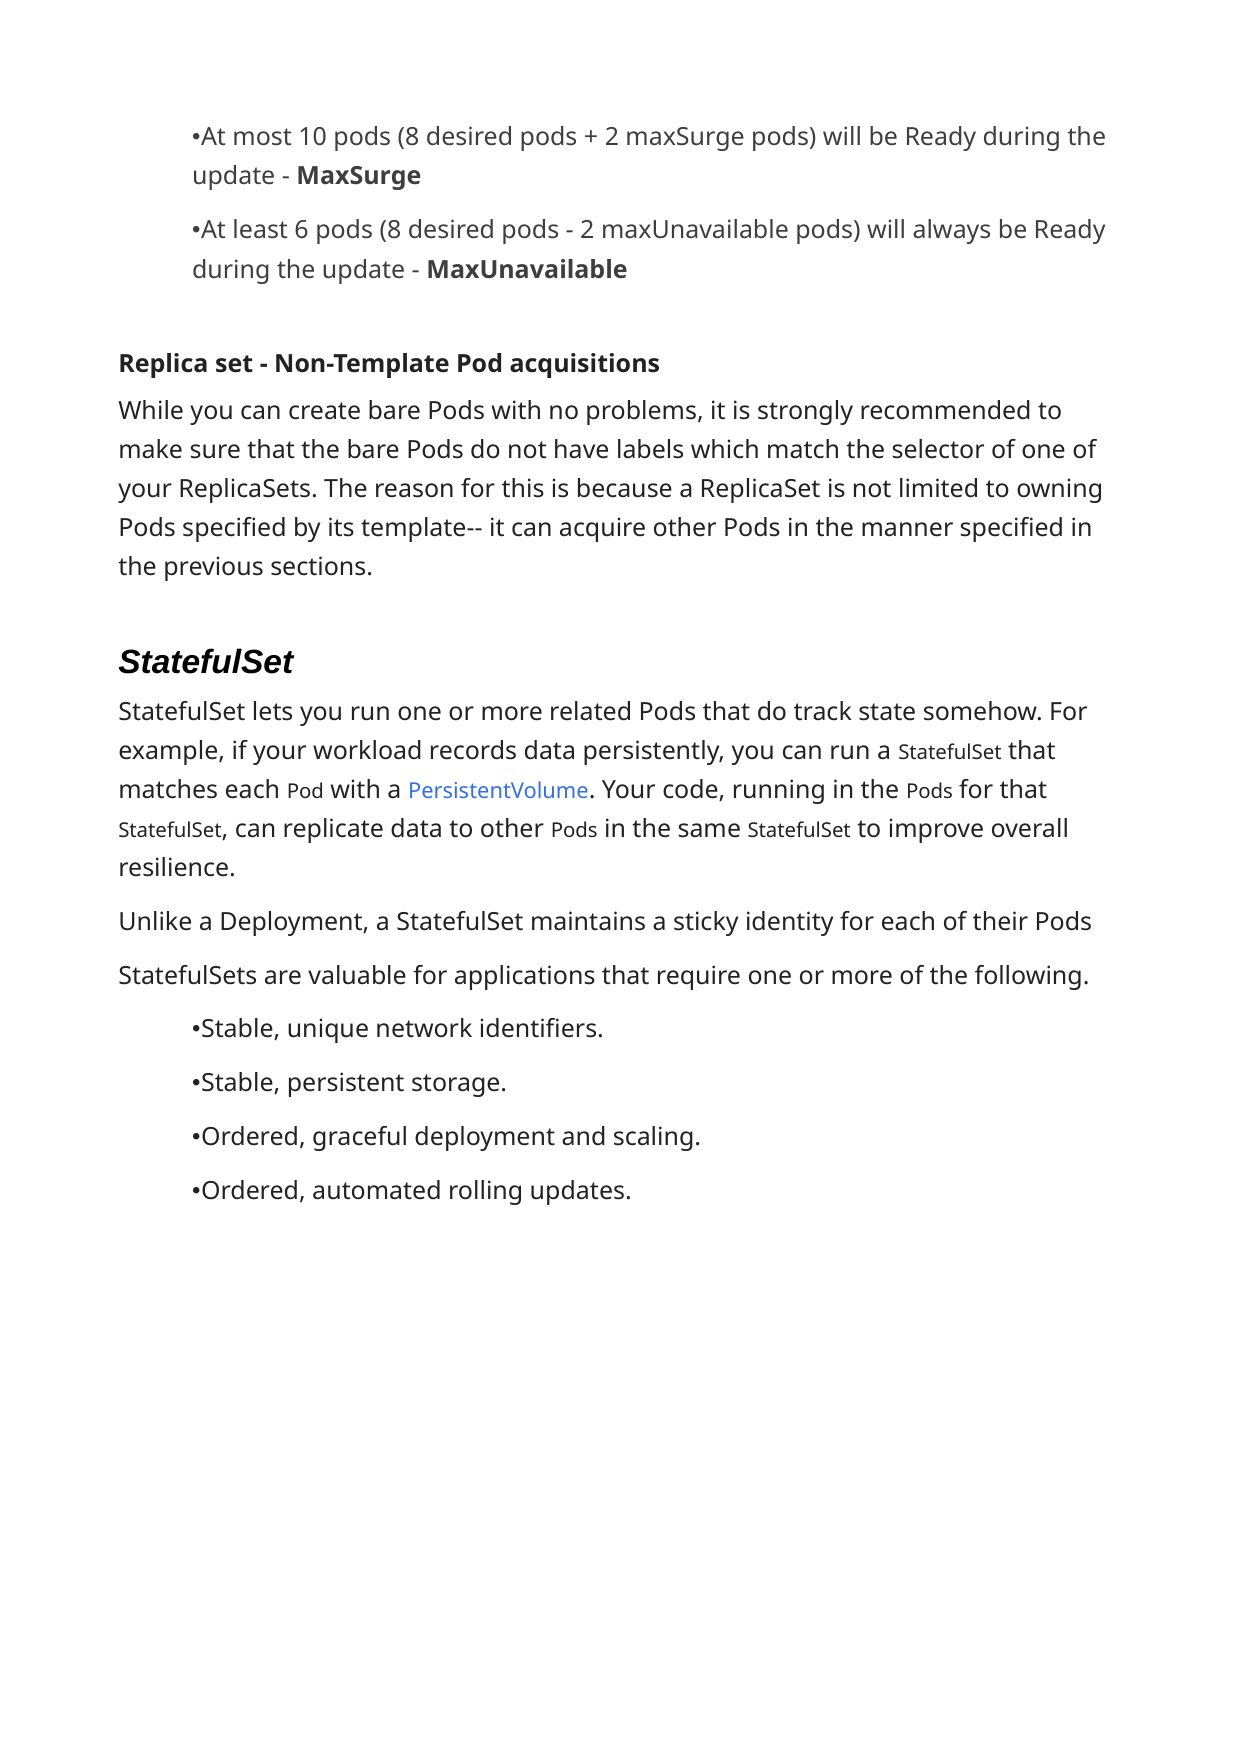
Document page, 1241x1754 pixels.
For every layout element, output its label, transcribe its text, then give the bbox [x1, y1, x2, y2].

list At most 10 pods (8 desired pods + 2 maxSurge pods) will be Ready during the update - MaxSurge [118, 118, 1122, 191]
list Stable, persistent storage. [118, 1065, 1122, 1099]
subtitle Replica set - Non-Template Pod acquisitions [118, 346, 1122, 380]
list At least 6 pods (8 desired pods - 2 maxUnavailable pods) will always be Ready during the update - MaxUnavailable [118, 212, 1122, 285]
text StatefulSet lets you run one or more related Pods that do track state somehow. For example, if your workload records data persistently, you can run a StatefulSet that matches each Pod with a PersistentVolume. Your code, running in the Pods for that StatefulSet, can replicate data to other Pods in the same StatefulSet to improve overall resilience. [118, 693, 1122, 884]
subtitle StatefulSet [118, 642, 1122, 681]
list Ordered, automated rolling updates. [118, 1172, 1122, 1206]
list Ordered, graceful deployment and scaling. [118, 1119, 1122, 1153]
text Unlike a Deployment, a StatefulSet maintains a sticky identity for each of their Pods [118, 904, 1122, 938]
list Stable, unique network identifiers. [118, 1011, 1122, 1045]
text StatefulSets are valuable for applications that require one or more of the following. [118, 957, 1122, 991]
text While you can create bare Pods with no problems, it is strongly recommended to make sure that the bare Pods do not have labels which match the selector of one of your ReplicaSets. The reason for this is because a ReplicaSet is not limited to owning Pods specified by its template-- it can acquire other Pods in the manner specified in the previous sections. [118, 392, 1122, 583]
